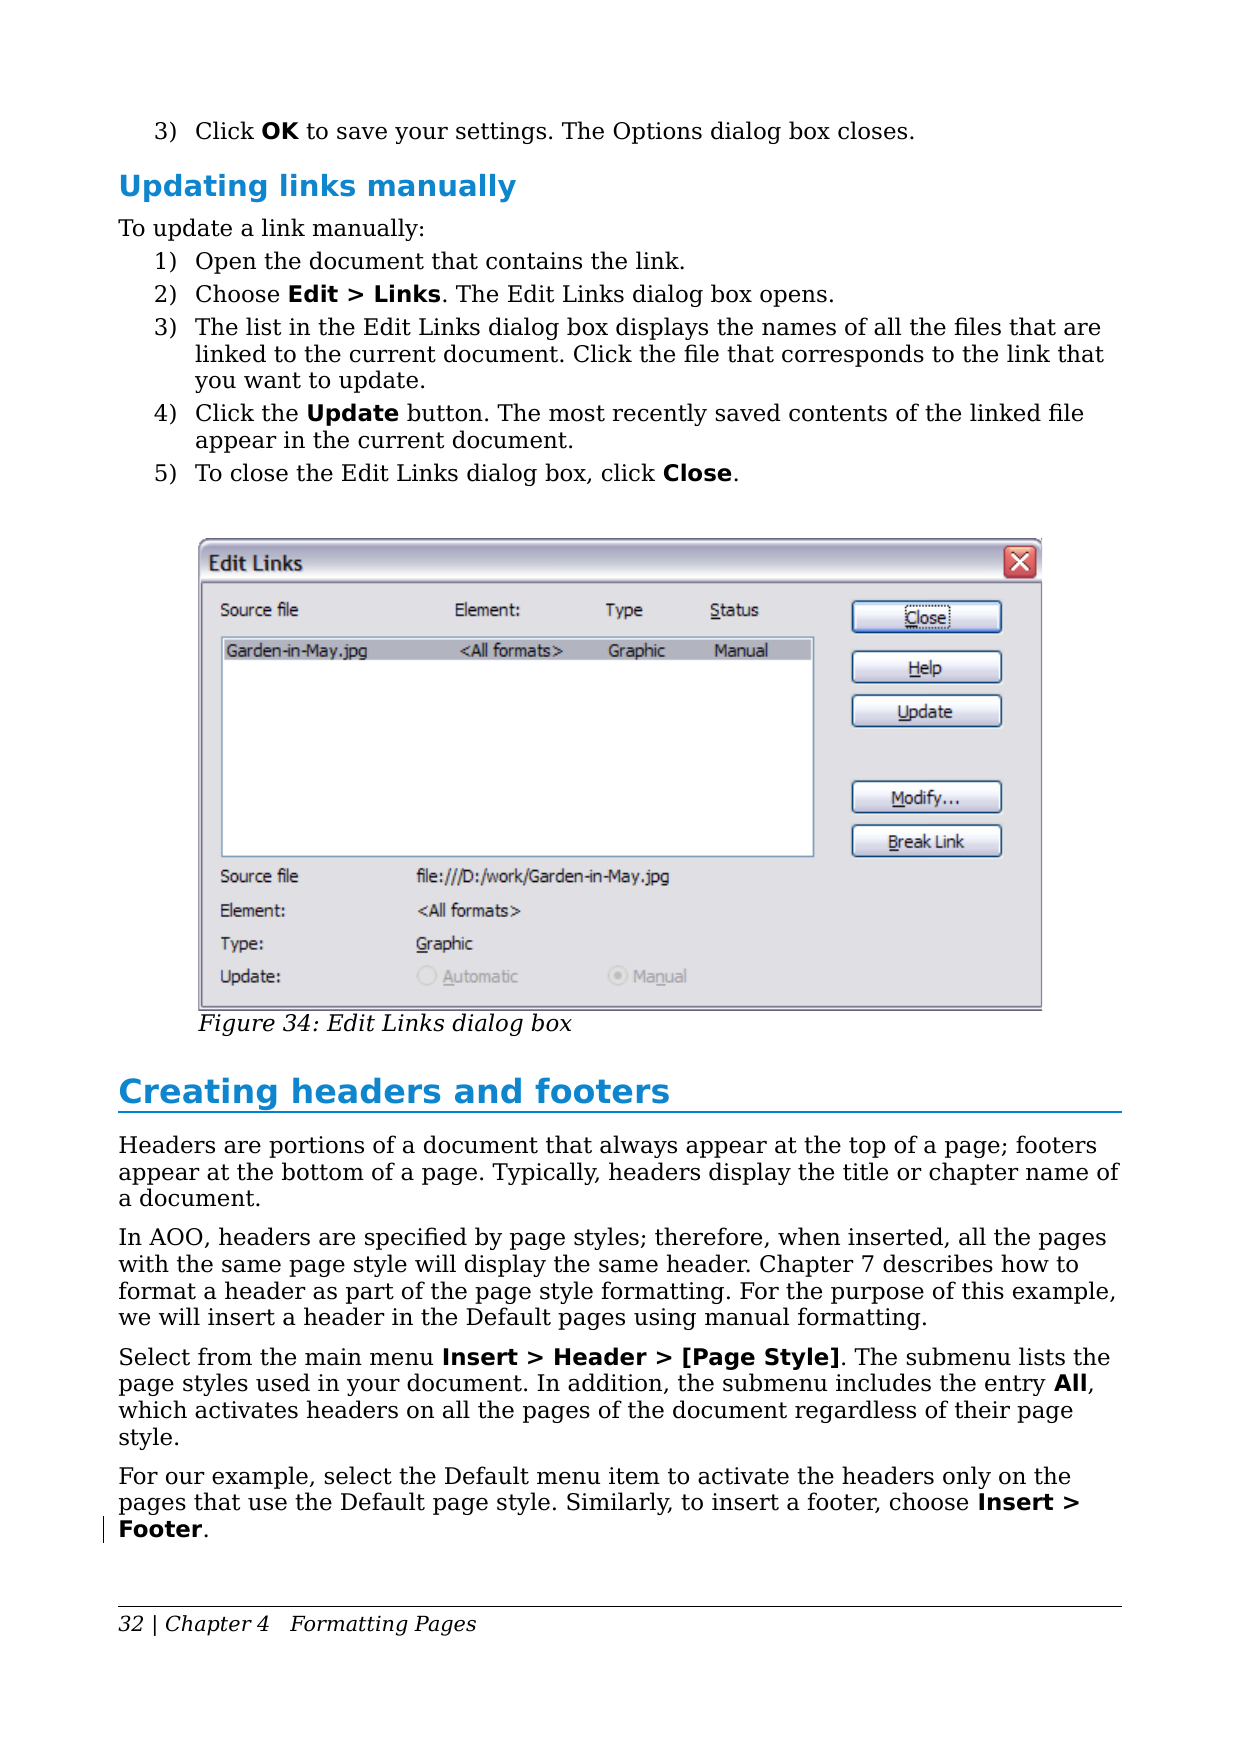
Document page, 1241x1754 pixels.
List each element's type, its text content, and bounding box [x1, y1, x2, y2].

list To update a link manually: [118, 215, 1122, 242]
text Headers are portions of a document that always appear at the top of a page; footers appear at the bottom of a page. Typically, headers display the title or chapter name of a document. [118, 1132, 1122, 1212]
subtitle Updating links manually [118, 169, 1122, 203]
subtitle Creating headers and footers [118, 1072, 1122, 1111]
text For our example, select the Default menu item to activate the headers only on the pages that use the Default page style. Similarly, to insert a footer, choose Insert > Footer. [118, 1463, 1122, 1543]
list The list in the Edit Links dialog box displays the names of all the files that are linked to the current document. Click the file that corresponds to the link that you want to update. [177, 314, 1122, 394]
text In AOO, headers are specified by page styles; therefore, when inserted, all the pages with the same page style will display the same header. Chapter 7 describes how to format a header as part of the page style formatting. For the purpose of this example, we will insert a header in the Default pages using manual formatting. [118, 1224, 1122, 1331]
text Figure 34: Edit Links dialog box [198, 512, 1042, 538]
text Select from the main menu Insert > Header > [Page Style]. The submenu lists the page styles used in your document. In addition, the submenu includes the entry All, which activates headers on all the pages of the document regardless of their page style. [118, 1344, 1122, 1450]
list Choose Edit > Links. The Edit Links dialog box opens. [177, 281, 1122, 308]
list Click the Update button. The most recently saved contents of the linked file appear in the current document. [177, 401, 1122, 454]
picture [198, 538, 1043, 1011]
list To close the Edit Links dialog box, click Close. [177, 460, 1122, 487]
list Click OK to save your settings. The Options dialog box closes. [177, 118, 1122, 145]
list Open the document that contains the link. [177, 248, 1122, 275]
